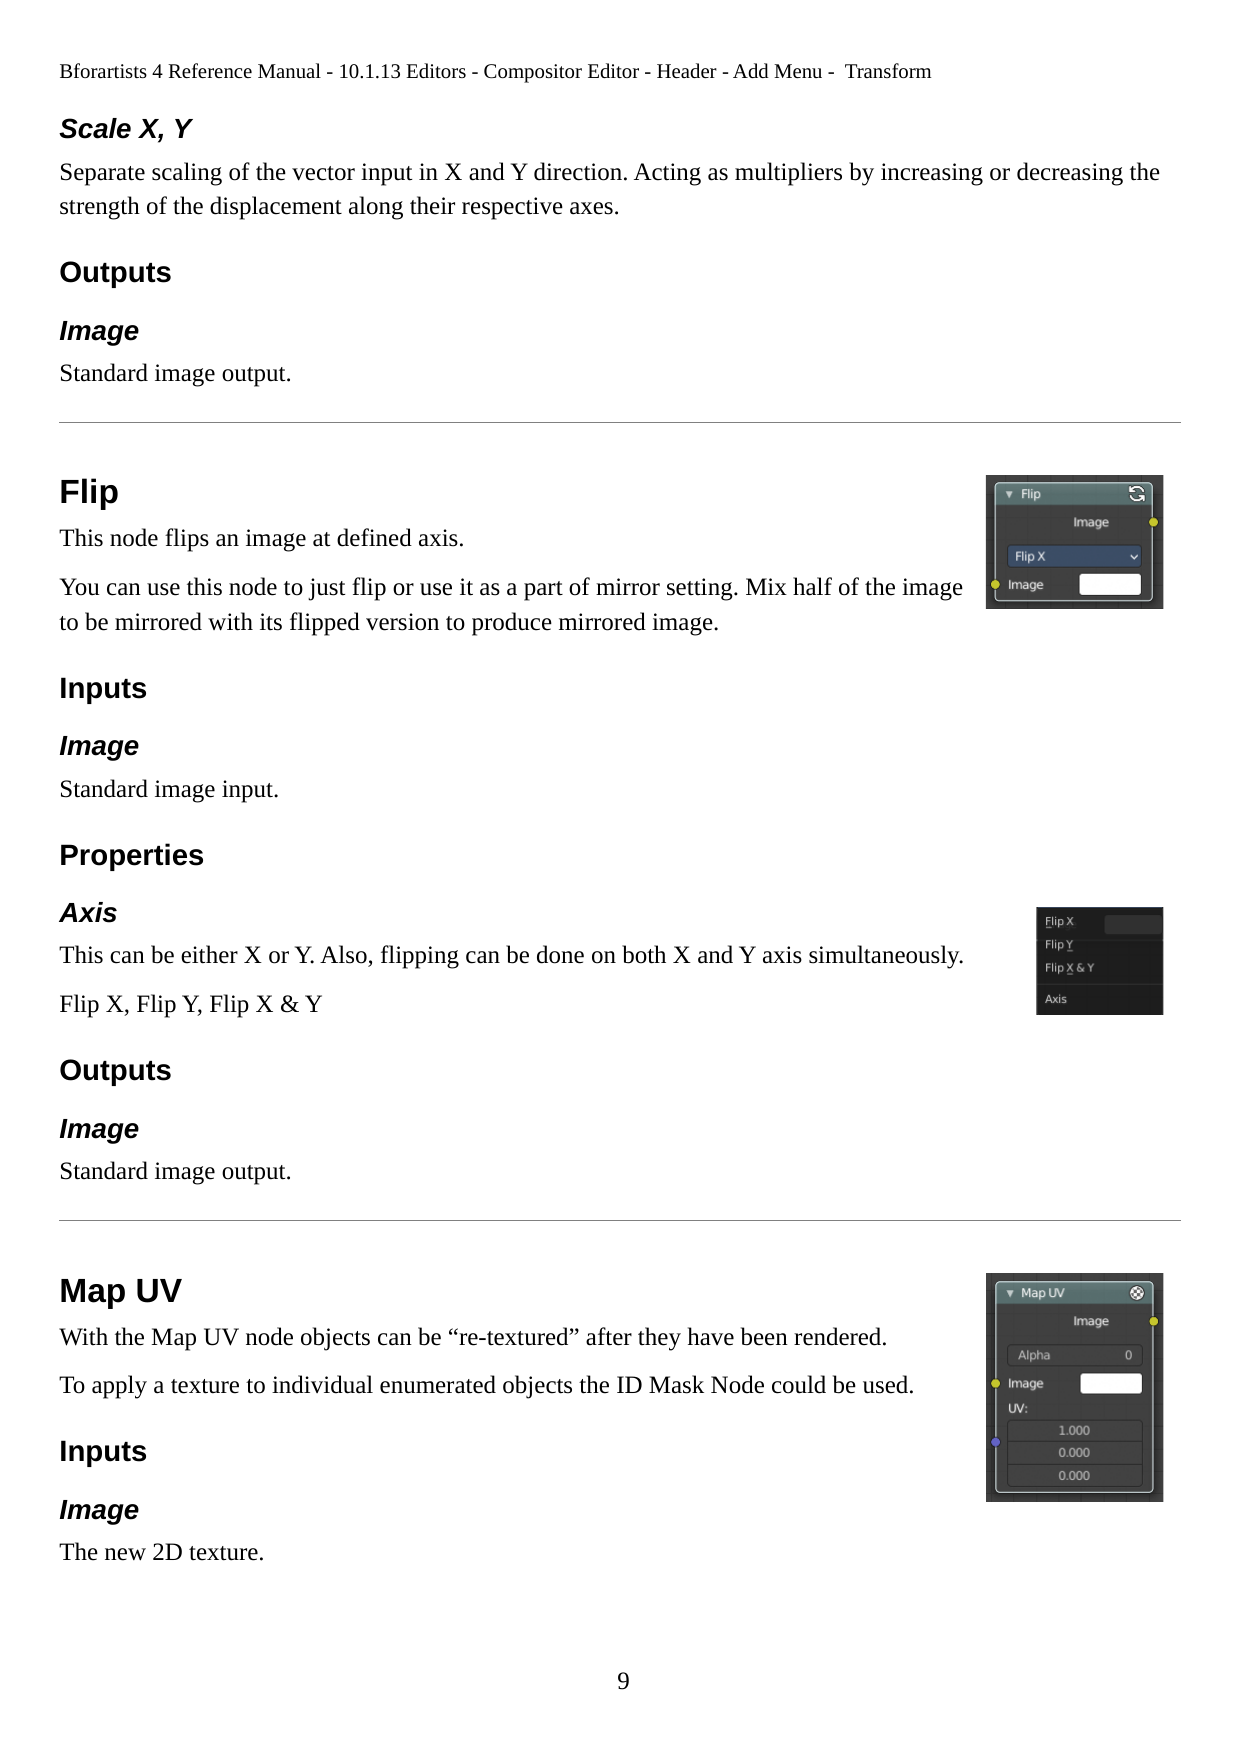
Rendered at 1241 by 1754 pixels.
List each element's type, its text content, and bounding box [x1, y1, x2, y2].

text To apply a texture to individual enumerated objects the ID Mask Node could be used. [59, 1371, 986, 1399]
text You can use this node to just flip or use it as a part of mirror setting. Mix half of the image to be mirrored with its flipped version to produce mirrored image. [59, 572, 1181, 636]
text Flip X, Flip Y, Flip X & Y [59, 989, 1181, 1018]
picture [1036, 907, 1164, 1015]
subtitle Flip [59, 472, 1181, 511]
subtitle Inputs [59, 671, 1181, 704]
picture [986, 1273, 1164, 1502]
subtitle Outputs [59, 1053, 1181, 1087]
subtitle Properties [59, 837, 1181, 871]
subtitle Inputs [59, 1434, 986, 1468]
subtitle Image [59, 729, 1181, 761]
text Standard image output. [59, 1156, 1181, 1185]
text With the Map UV node objects can be “re-textured” after they have been rendered. [59, 1322, 986, 1350]
text Separate scaling of the vector input in X and Y direction. Acting as multipliers by increasing or decreasing the strength of the displacement along their respective axes. [59, 157, 1181, 220]
picture [985, 475, 1164, 609]
subtitle Image [59, 314, 1181, 346]
subtitle Axis [59, 896, 1181, 928]
subtitle [1164, 1434, 1181, 1468]
subtitle Image [59, 1112, 1181, 1144]
text Standard image input. [59, 774, 1181, 802]
subtitle Outputs [59, 255, 1181, 289]
text This node flips an image at defined axis. [59, 523, 985, 552]
text This can be either X or Y. Also, flipping can be done on both X and Y axis simultaneously. [59, 941, 1036, 969]
text The new 2D texture. [59, 1537, 1181, 1566]
subtitle Scale X, Y [59, 113, 1181, 144]
subtitle Image [59, 1493, 1181, 1525]
subtitle Map UV [59, 1270, 1181, 1309]
text Standard image output. [59, 358, 1181, 387]
